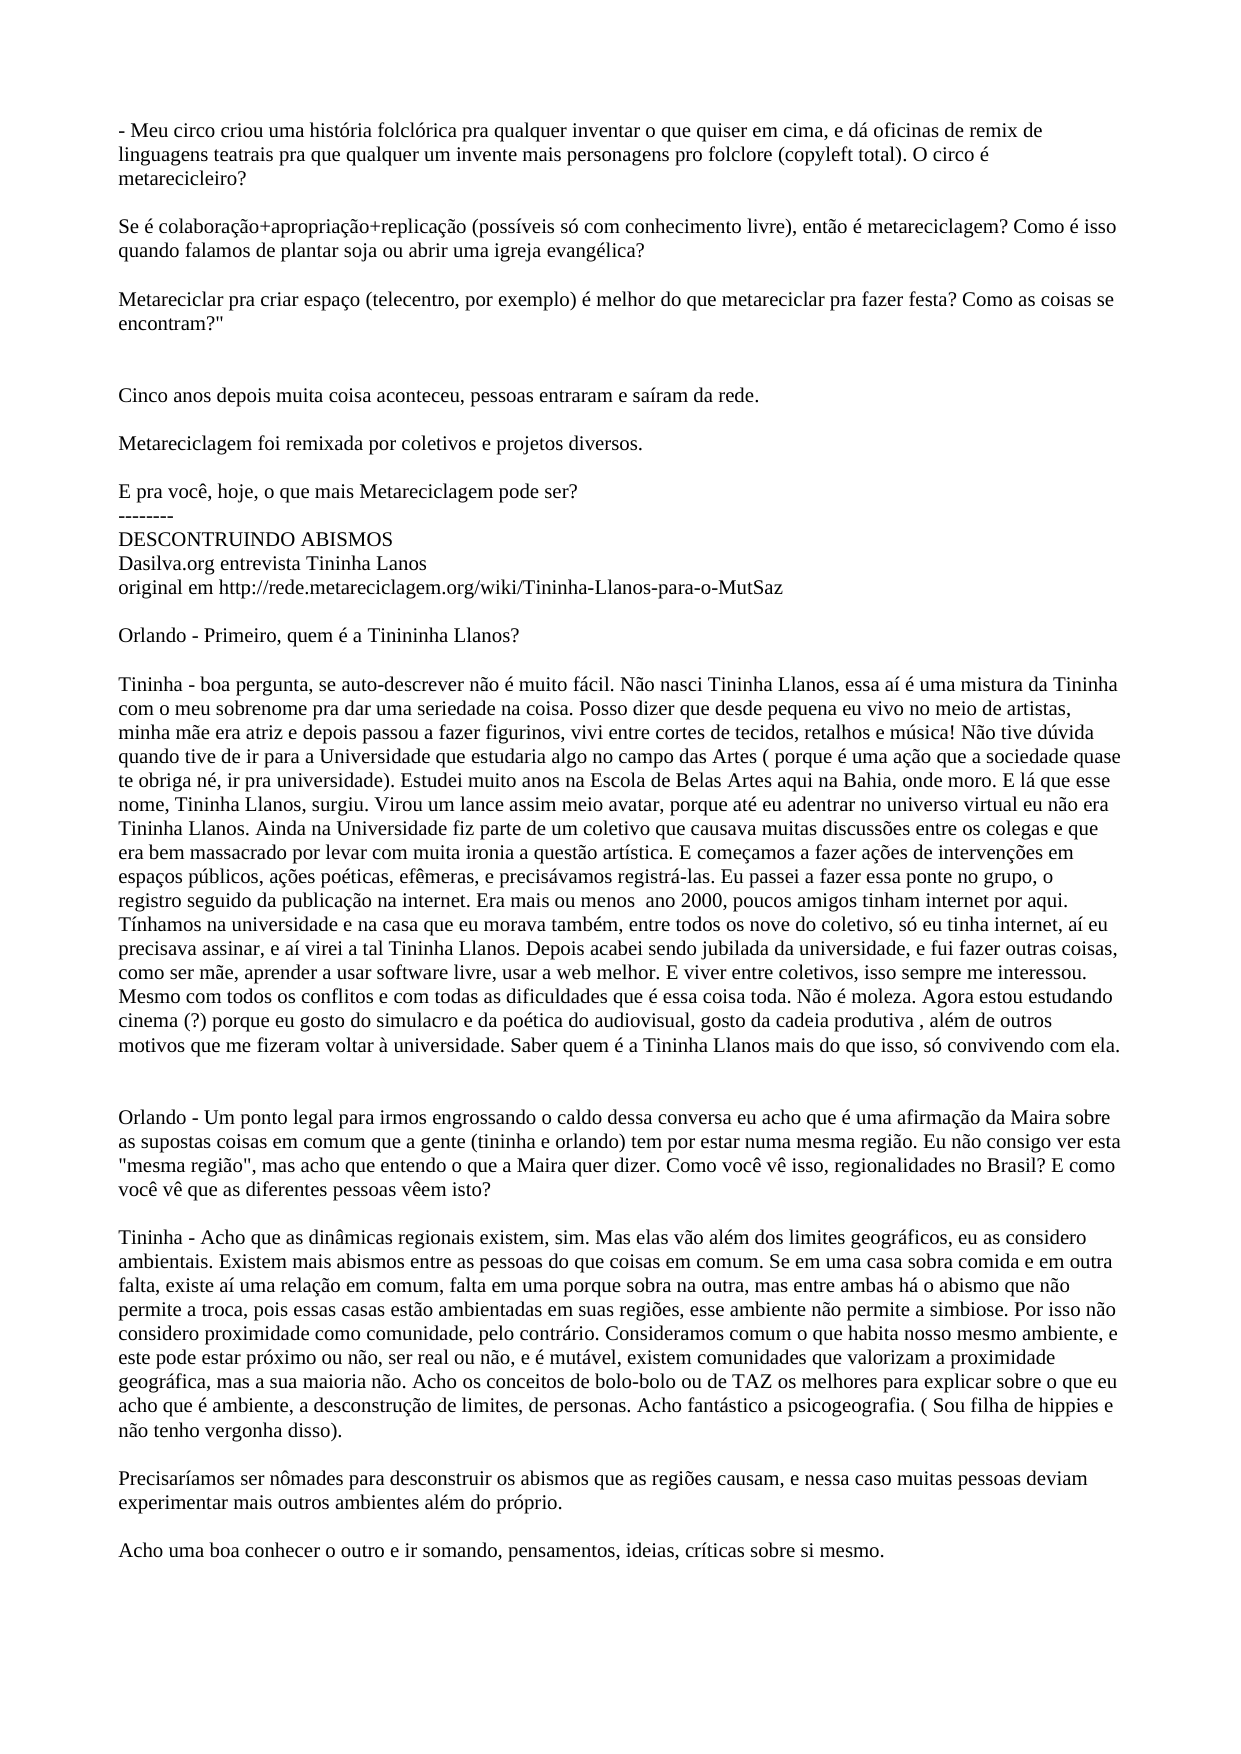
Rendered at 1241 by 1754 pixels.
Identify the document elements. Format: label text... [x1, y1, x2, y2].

text DESCONTRUINDO ABISMOS [118, 527, 1122, 551]
text Se é colaboração+apropriação+replicação (possíveis só com conhecimento livre), então é metareciclagem? Como é isso quando falamos de plantar soja ou abrir uma igreja evangélica? [118, 214, 1122, 262]
text original em http://rede.metareciclagem.org/wiki/Tininha-Llanos-para-o-MutSaz [118, 575, 1122, 599]
text Orlando - Primeiro, quem é a Tinininha Llanos? [118, 623, 1122, 647]
text Precisaríamos ser nômades para desconstruir os abismos que as regiões causam, e nessa caso muitas pessoas deviam experimentar mais outros ambientes além do próprio. [118, 1466, 1122, 1514]
text E pra você, hoje, o que mais Metareciclagem pode ser? [118, 479, 1122, 503]
text Metareciclagem foi remixada por coletivos e projetos diversos. [118, 431, 1122, 455]
text Orlando - Um ponto legal para irmos engrossando o caldo dessa conversa eu acho que é uma afirmação da Maira sobre as supostas coisas em comum que a gente (tininha e orlando) tem por estar numa mesma região. Eu não consigo ver esta "mesma região", mas acho que entendo o que a Maira quer dizer. Como você vê isso, regionalidades no Brasil? E como você vê que as diferentes pessoas vêem isto? [118, 1105, 1122, 1201]
text Dasilva.org entrevista Tininha Lanos [118, 551, 1122, 575]
text Tininha - Acho que as dinâmicas regionais existem, sim. Mas elas vão além dos limites geográficos, eu as considero ambientais. Existem mais abismos entre as pessoas do que coisas em comum. Se em uma casa sobra comida e em outra falta, existe aí uma relação em comum, falta em uma porque sobra na outra, mas entre ambas há o abismo que não permite a troca, pois essas casas estão ambientadas em suas regiões, esse ambiente não permite a simbiose. Por isso não considero proximidade como comunidade, pelo contrário. Consideramos comum o que habita nosso mesmo ambiente, e este pode estar próximo ou não, ser real ou não, e é mutável, existem comunidades que valorizam a proximidade geográfica, mas a sua maioria não. Acho os conceitos de bolo-bolo ou de TAZ os melhores para explicar sobre o que eu acho que é ambiente, a desconstrução de limites, de personas. Acho fantástico a psicogeografia. ( Sou filha de hippies e não tenho vergonha disso). [118, 1225, 1122, 1442]
text Cinco anos depois muita coisa aconteceu, pessoas entraram e saíram da rede. [118, 383, 1122, 407]
text -------- [118, 503, 1122, 527]
text Metareciclar pra criar espaço (telecentro, por exemplo) é melhor do que metareciclar pra fazer festa? Como as coisas se encontram?" [118, 287, 1122, 335]
text Tininha - boa pergunta, se auto-descrever não é muito fácil. Não nasci Tininha Llanos, essa aí é uma mistura da Tininha com o meu sobrenome pra dar uma seriedade na coisa. Posso dizer que desde pequena eu vivo no meio de artistas, minha mãe era atriz e depois passou a fazer figurinos, vivi entre cortes de tecidos, retalhos e música! Não tive dúvida quando tive de ir para a Universidade que estudaria algo no campo das Artes ( porque é uma ação que a sociedade quase te obriga né, ir pra universidade). Estudei muito anos na Escola de Belas Artes aqui na Bahia, onde moro. E lá que esse nome, Tininha Llanos, surgiu. Virou um lance assim meio avatar, porque até eu adentrar no universo virtual eu não era Tininha Llanos. Ainda na Universidade fiz parte de um coletivo que causava muitas discussões entre os colegas e que era bem massacrado por levar com muita ironia a questão artística. E começamos a fazer ações de intervenções em espaços públicos, ações poéticas, efêmeras, e precisávamos registrá-las. Eu passei a fazer essa ponte no grupo, o registro seguido da publicação na internet. Era mais ou menos ano 2000, poucos amigos tinham internet por aqui. Tínhamos na universidade e na casa que eu morava também, entre todos os nove do coletivo, só eu tinha internet, aí eu precisava assinar, e aí virei a tal Tininha Llanos. Depois acabei sendo jubilada da universidade, e fui fazer outras coisas, como ser mãe, aprender a usar software livre, usar a web melhor. E viver entre coletivos, isso sempre me interessou. Mesmo com todos os conflitos e com todas as dificuldades que é essa coisa toda. Não é moleza. Agora estou estudando cinema (?) porque eu gosto do simulacro e da poética do audiovisual, gosto da cadeia produtiva , além de outros motivos que me fizeram voltar à universidade. Saber quem é a Tininha Llanos mais do que isso, só convivendo com ela. [118, 672, 1122, 1057]
text - Meu circo criou uma história folclórica pra qualquer inventar o que quiser em cima, e dá oficinas de remix de linguagens teatrais pra que qualquer um invente mais personagens pro folclore (copyleft total). O circo é metarecicleiro? [118, 118, 1122, 190]
text Acho uma boa conhecer o outro e ir somando, pensamentos, ideias, críticas sobre si mesmo. [118, 1538, 1122, 1562]
